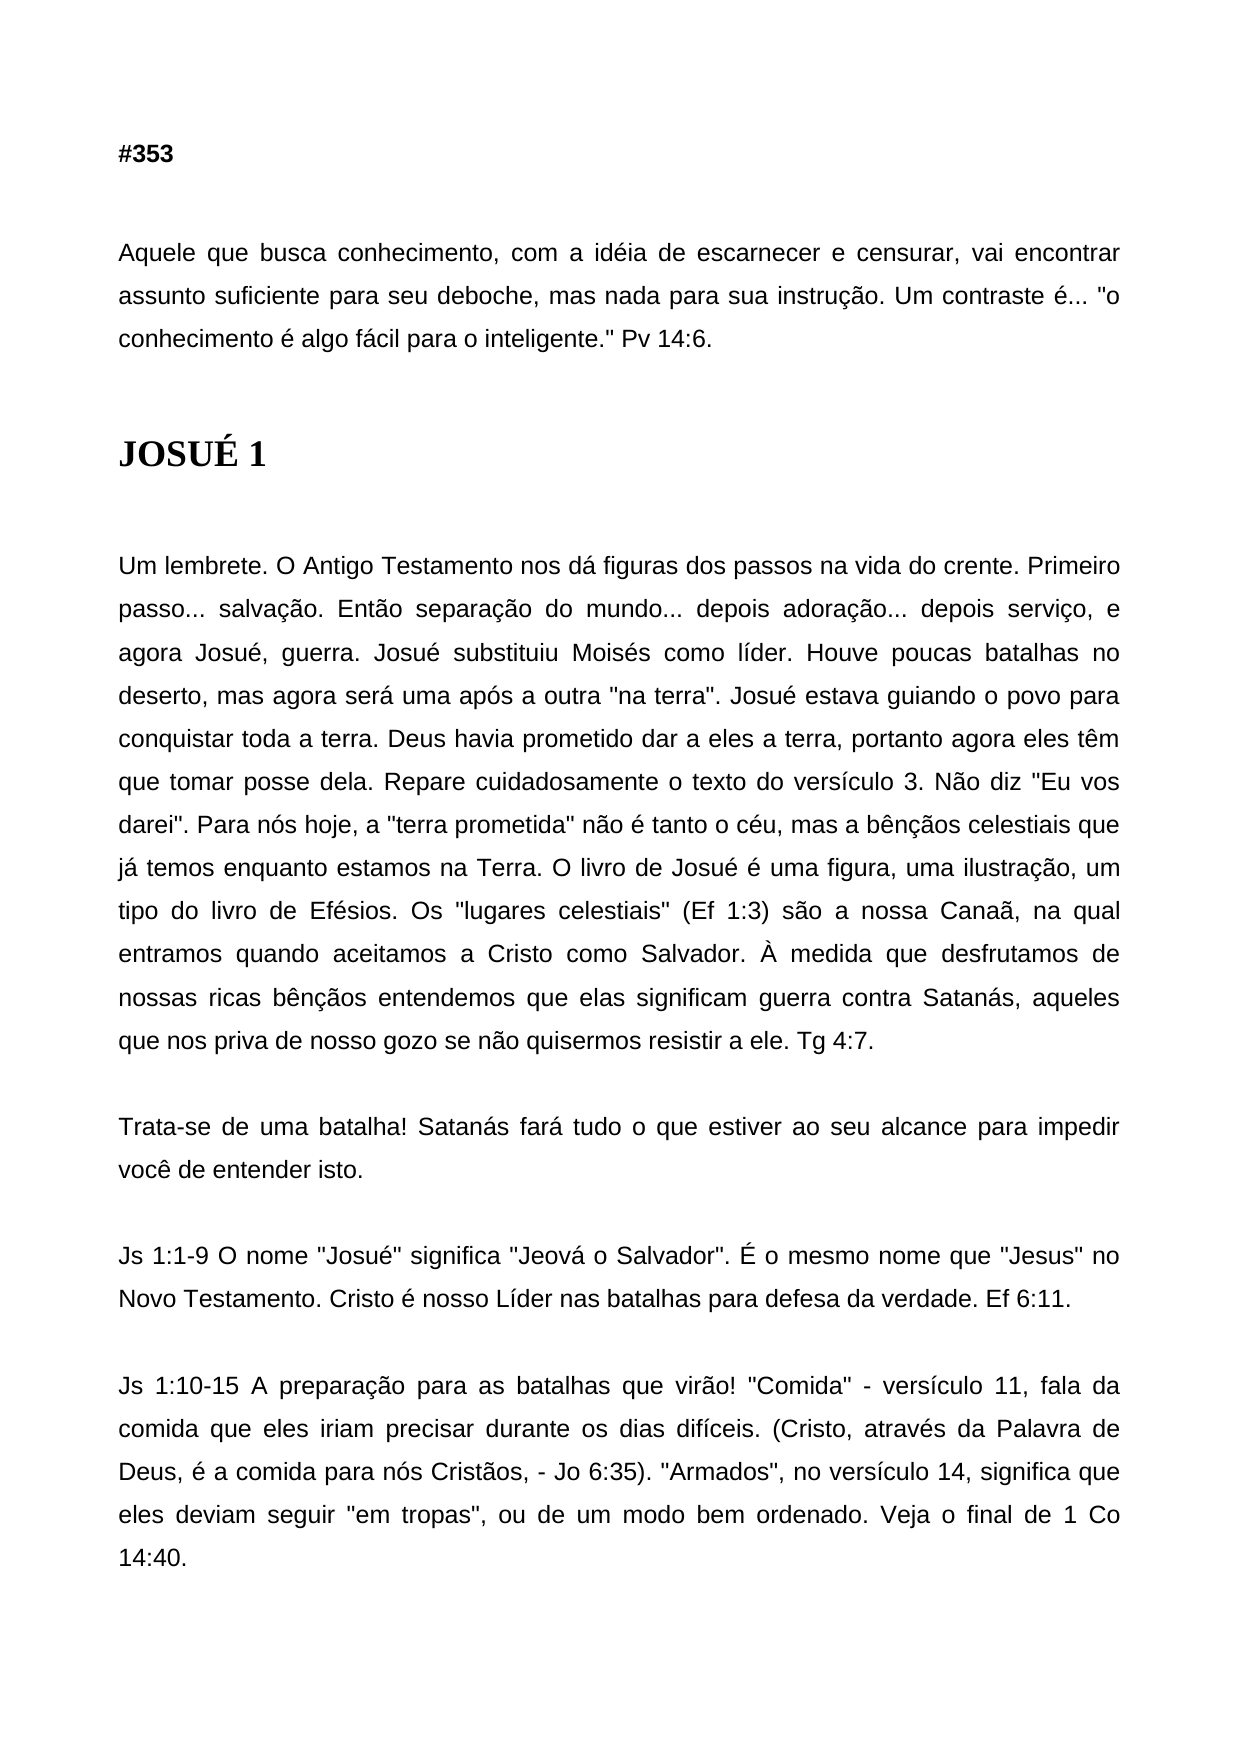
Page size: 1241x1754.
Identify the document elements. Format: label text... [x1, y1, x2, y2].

text Trata-se de uma batalha! Satanás fará tudo o que estiver ao seu alcance para impedir você de entender isto. [118, 1112, 1122, 1184]
text Js 1:1-9 O nome "Josué" significa "Jeová o Salvador". É o mesmo nome que "Jesus" no Novo Testamento. Cristo é nosso Líder nas batalhas para defesa da verdade. Ef 6:11. [118, 1241, 1122, 1313]
subtitle #353 [118, 139, 1122, 168]
text Aquele que busca conhecimento, com a idéia de escarnecer e censurar, vai encontrar assunto suficiente para seu deboche, mas nada para sua instrução. Um contraste é... "o conhecimento é algo fácil para o inteligente." Pv 14:6. [118, 238, 1122, 353]
text Um lembrete. O Antigo Testamento nos dá figuras dos passos na vida do crente. Primeiro passo... salvação. Então separação do mundo... depois adoração... depois serviço, e agora Josué, guerra. Josué substituiu Moisés como líder. Houve poucas batalhas no deserto, mas agora será uma após a outra "na terra". Josué estava guiando o povo para conquistar toda a terra. Deus havia prometido dar a eles a terra, portanto agora eles têm que tomar posse dela. Repare cuidadosamente o texto do versículo 3. Não diz "Eu vos darei". Para nós hoje, a "terra prometida" não é tanto o céu, mas a bênçãos celestiais que já temos enquanto estamos na Terra. O livro de Josué é uma figura, uma ilustração, um tipo do livro de Efésios. Os "lugares celestiais" (Ef 1:3) são a nossa Canaã, na qual entramos quando aceitamos a Cristo como Salvador. À medida que desfrutamos de nossas ricas bênçãos entendemos que elas significam guerra contra Satanás, aqueles que nos priva de nosso gozo se não quisermos resistir a ele. Tg 4:7. [118, 551, 1122, 1054]
subtitle JOSUÉ 1 [118, 431, 1122, 474]
text Js 1:10-15 A preparação para as batalhas que virão! "Comida" - versículo 11, fala da comida que eles iriam precisar durante os dias difíceis. (Cristo, através da Palavra de Deus, é a comida para nós Cristãos, - Jo 6:35). "Armados", no versículo 14, significa que eles deviam seguir "em tropas", ou de um modo bem ordenado. Veja o final de 1 Co 14:40. [118, 1371, 1122, 1572]
